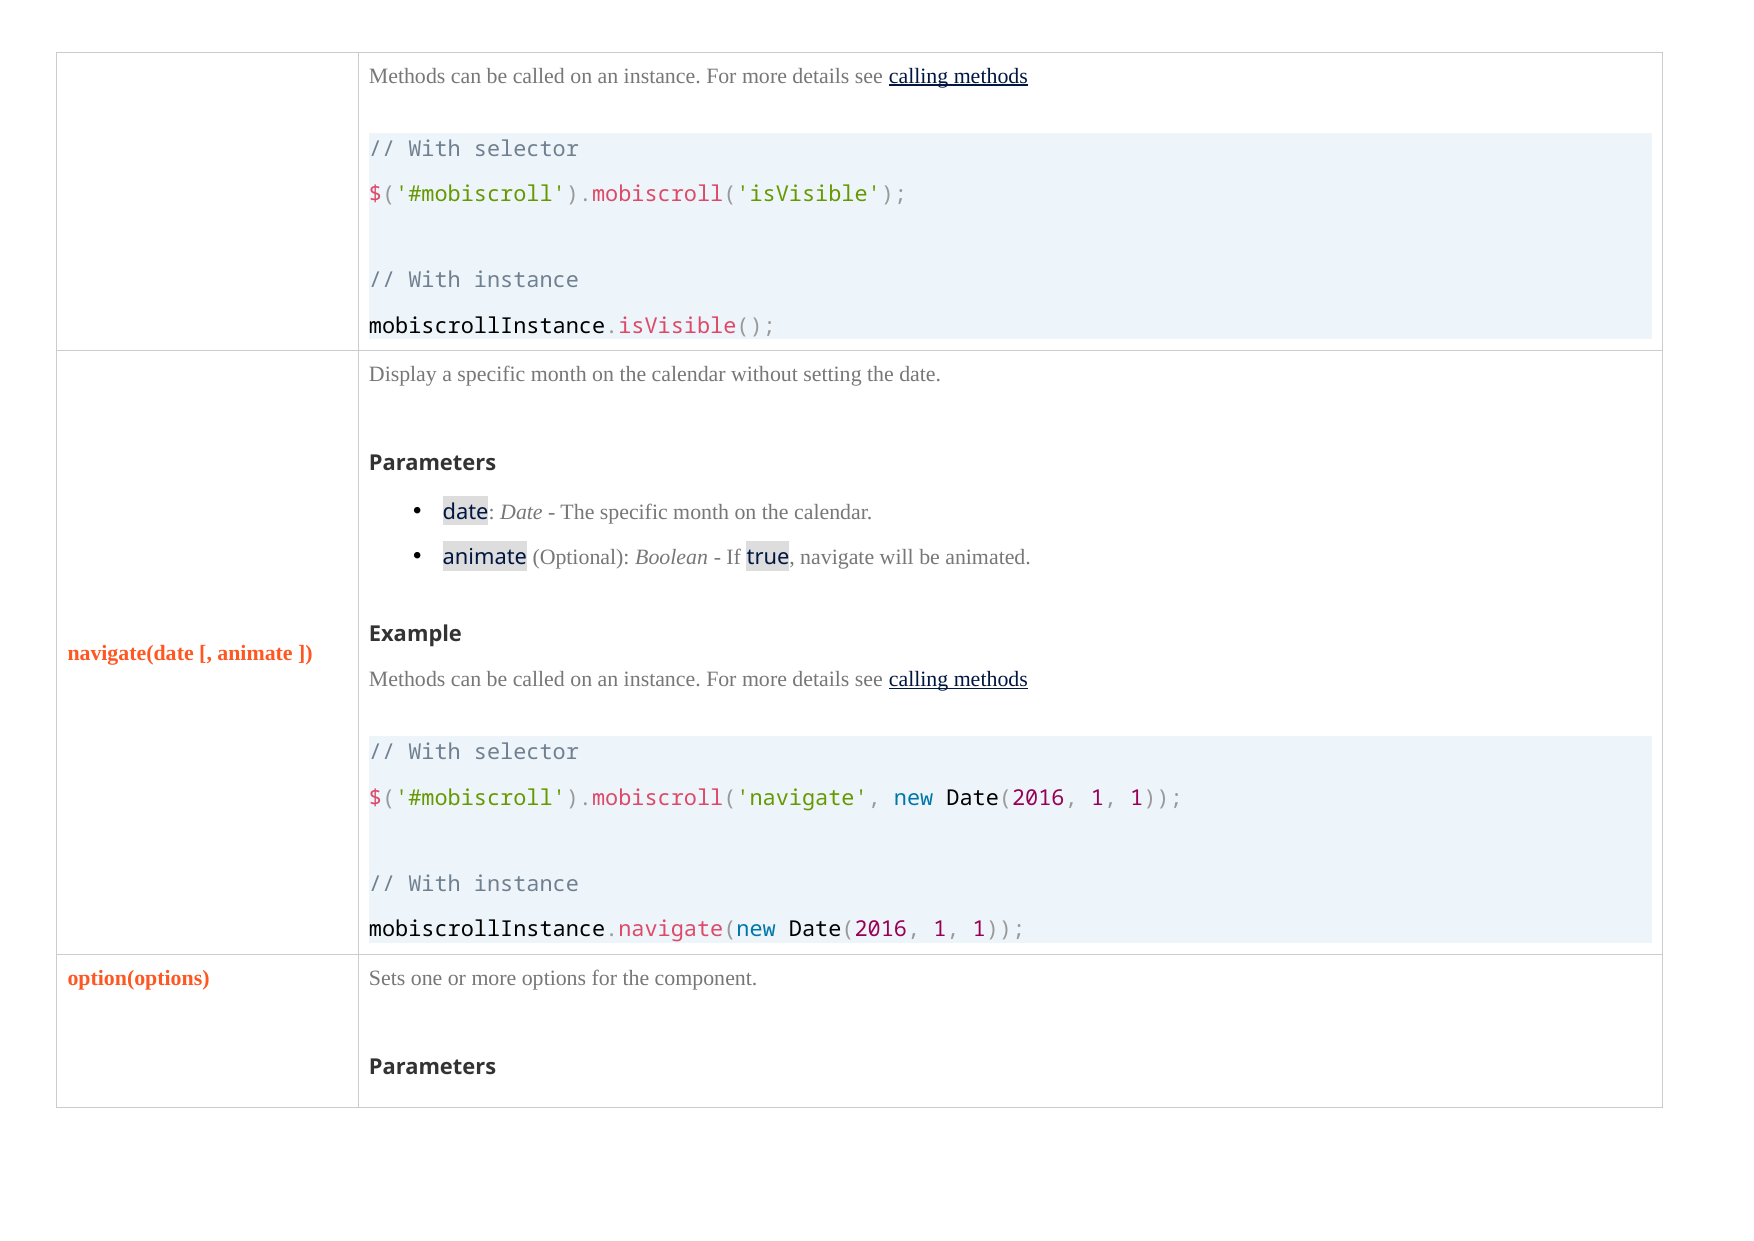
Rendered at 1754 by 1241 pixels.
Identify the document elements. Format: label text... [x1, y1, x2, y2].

table_cell Display a specific month on the calendar without setting the date. Parameters date: Date - The specific month on the calendar. animate (Optional): Boolean - If true, navigate will be animated. Example Methods can be called on an instance. For more details see calling methods // With selector $('#mobiscroll').mobiscroll('navigate', new Date(2016, 1, 1)); // With instance mobiscrollInstance.navigate(new Date(2016, 1, 1)); [359, 351, 1662, 954]
table_cell navigate(date [, animate ]) [57, 351, 358, 954]
table_cell Sets one or more options for the component. Parameters options: Object - A map of option-value pairs to set. Example Methods can be called on an instance. For more details see calling methods // With selector $('#mobiscroll').mobiscroll('option', { display: 'bottom', lang: 'de' }); // With instancee mobiscrollInstance.option({ display: 'bottom', lang: 'de' }); [359, 955, 1662, 1107]
table_cell [57, 53, 358, 350]
table_cell option(options) [57, 955, 358, 1107]
table_cell Methods can be called on an instance. For more details see calling methods // With selector $('#mobiscroll').mobiscroll('isVisible'); // With instance mobiscrollInstance.isVisible(); [359, 53, 1662, 350]
